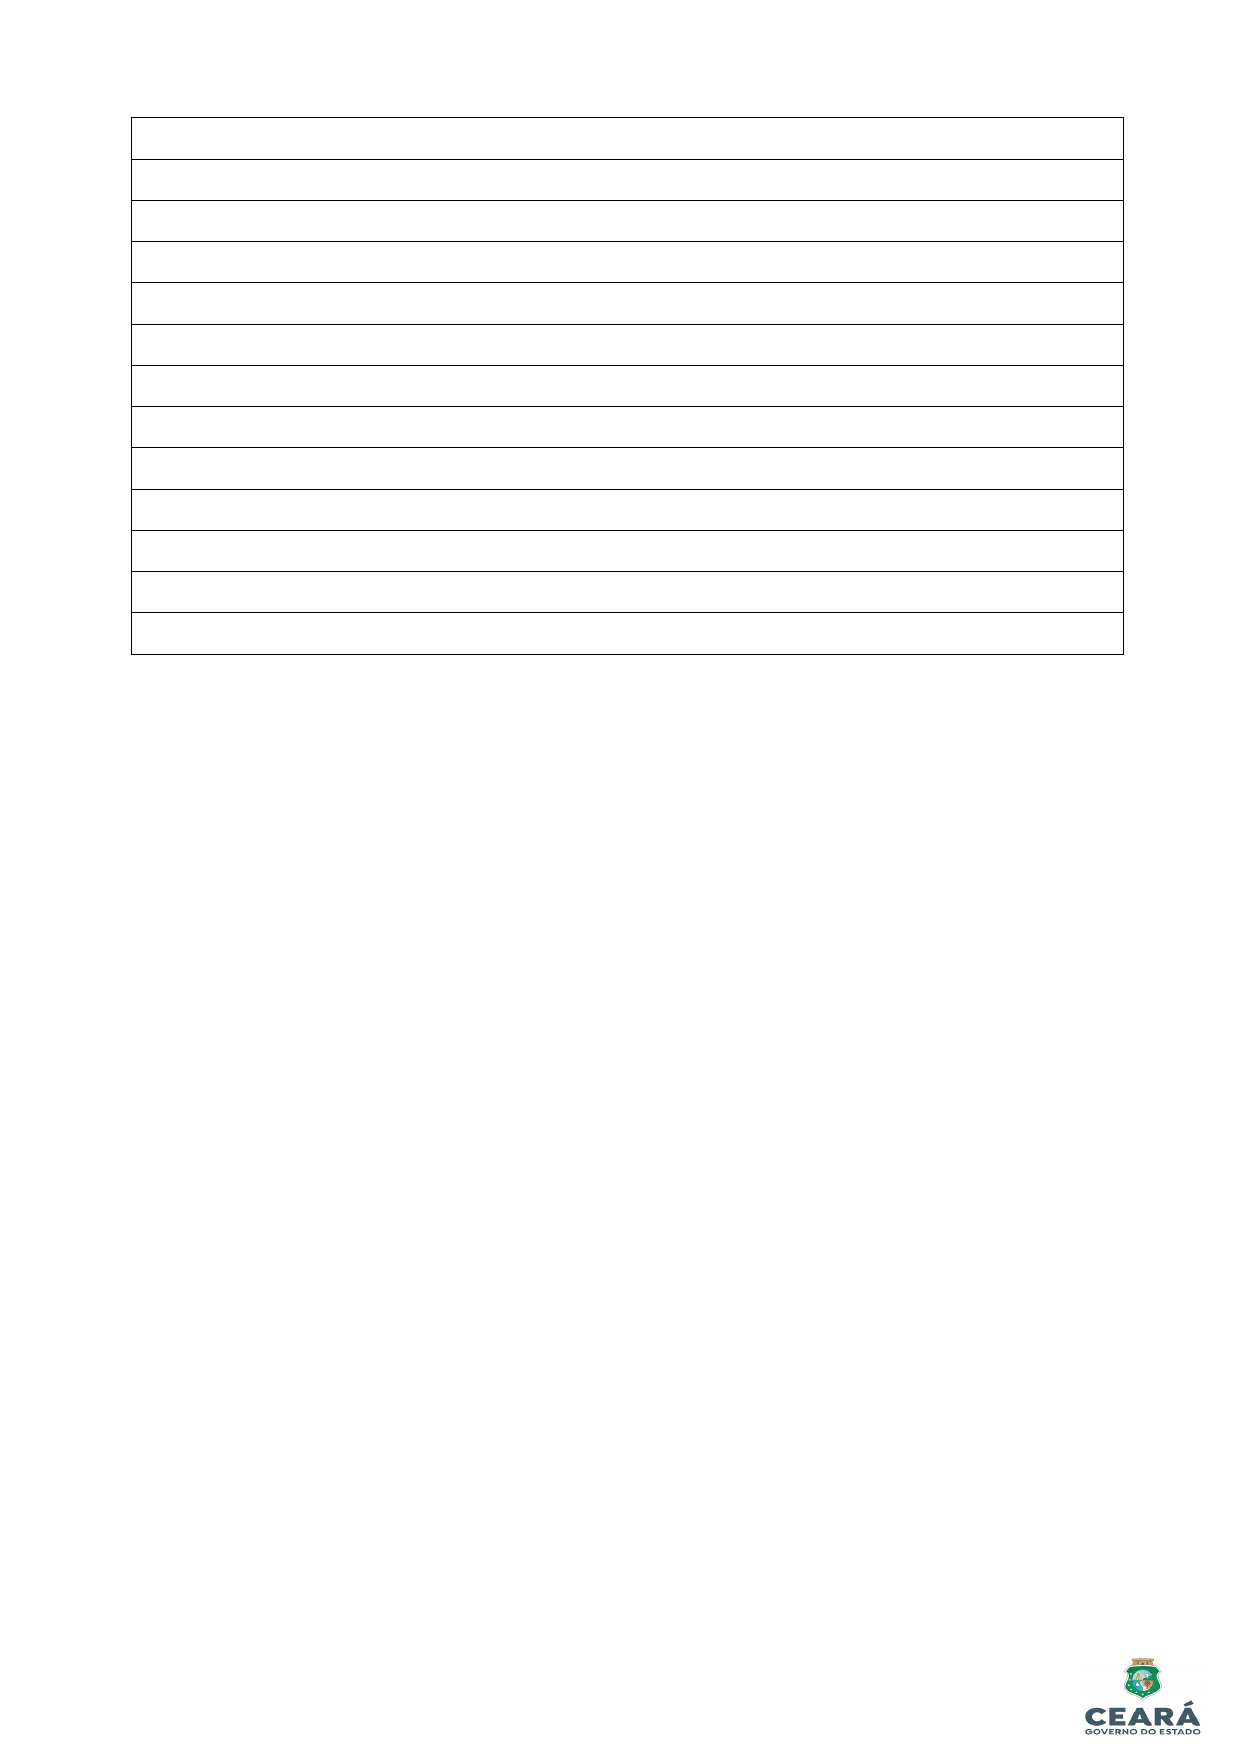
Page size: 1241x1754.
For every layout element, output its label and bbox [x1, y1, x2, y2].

table_cell [132, 201, 1123, 241]
table_cell [132, 407, 1123, 447]
table_cell [132, 572, 1123, 612]
table_cell [132, 613, 1123, 653]
table_cell [132, 283, 1123, 323]
table_cell [132, 160, 1123, 200]
picture [1074, 1655, 1210, 1737]
table_cell [132, 242, 1123, 282]
table_cell [132, 490, 1123, 530]
table_cell [132, 448, 1123, 488]
table_cell [132, 531, 1123, 571]
table_cell [132, 118, 1123, 158]
table_cell [132, 366, 1123, 406]
table_cell [132, 325, 1123, 365]
